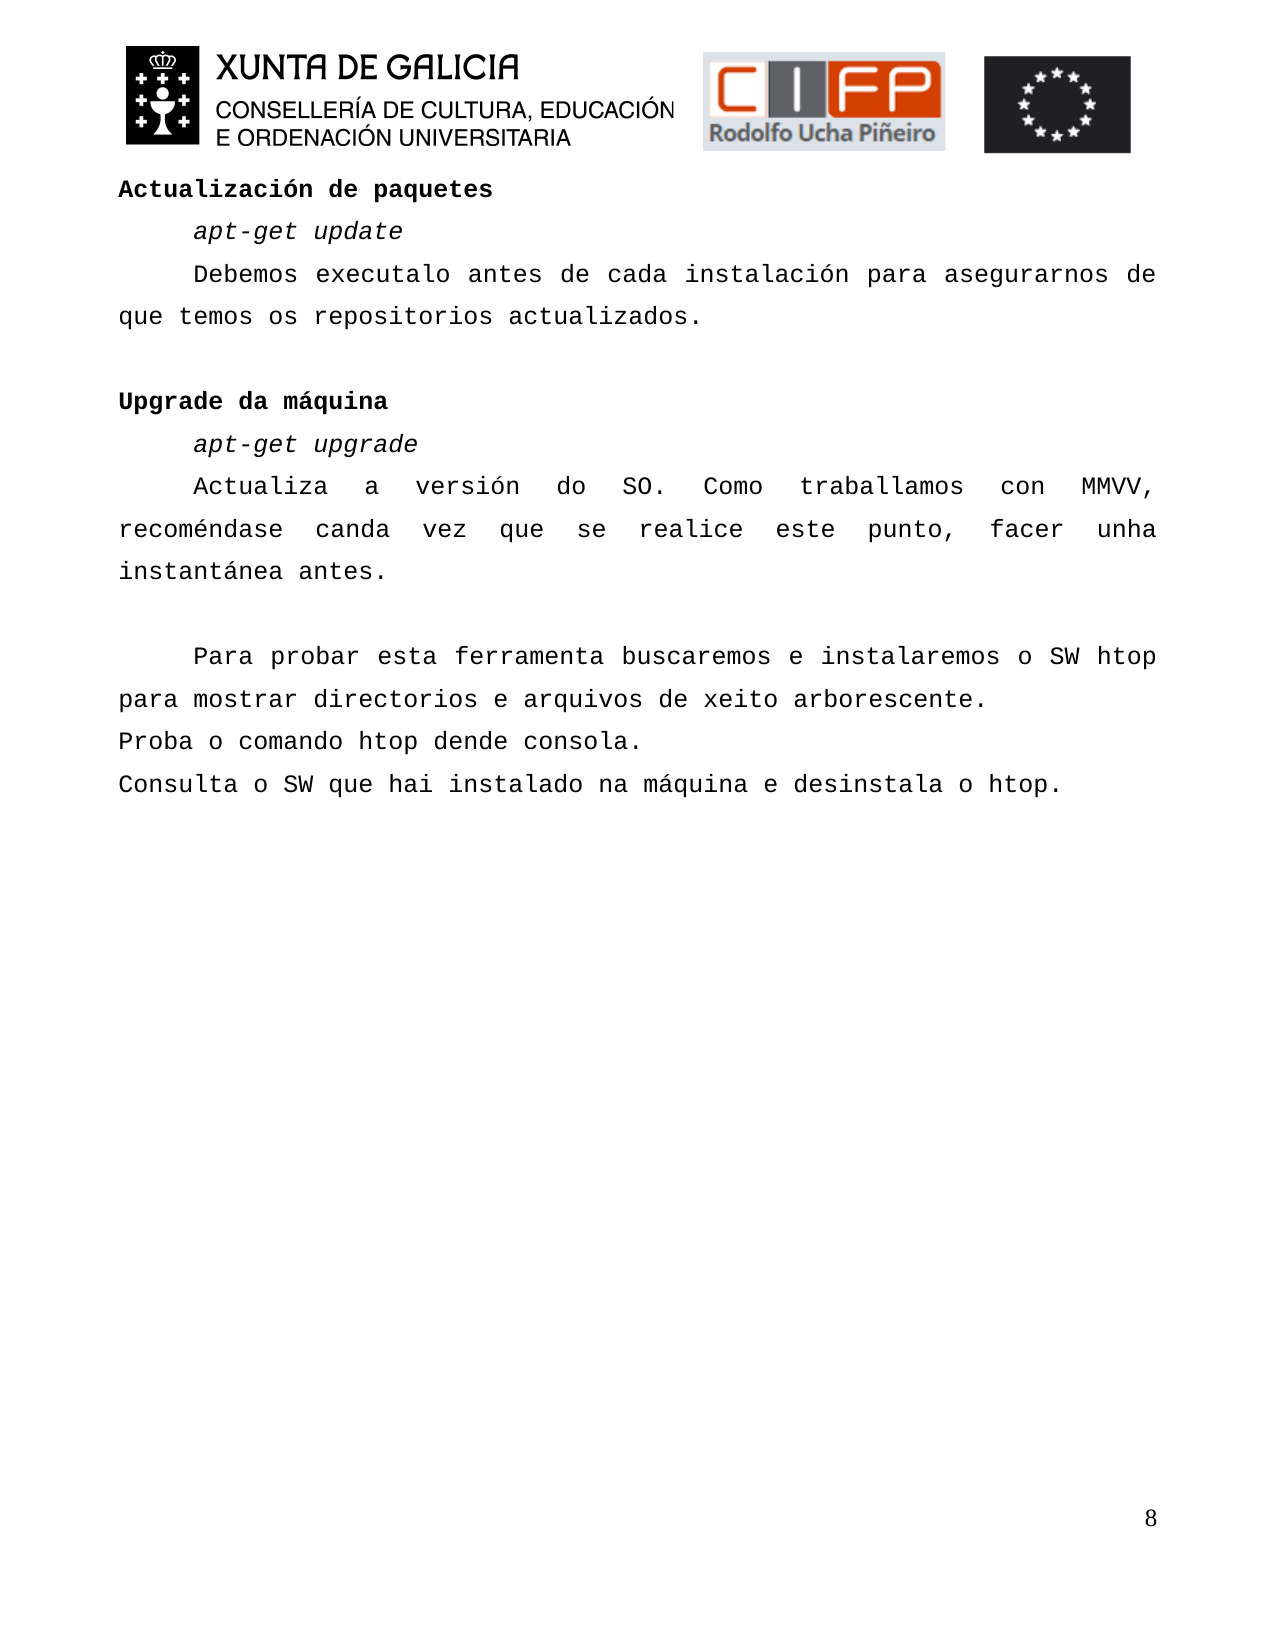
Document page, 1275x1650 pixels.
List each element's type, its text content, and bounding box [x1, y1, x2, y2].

text apt-get update [118, 219, 1157, 247]
text Proba o comando htop dende consola. [118, 729, 1157, 757]
picture [126, 46, 674, 146]
text apt-get upgrade [118, 431, 1157, 460]
text Consulta o SW que hai instalado na máquina e desinstala o htop. [118, 771, 1157, 800]
picture [983, 55, 1134, 155]
text Actualiza a versión do SO. Como traballamos con MMVV, recoméndase canda vez que se realice este punto, facer unha instantánea antes. [118, 474, 1157, 587]
text Actualización de paquetes [118, 176, 1157, 205]
text Upgrade da máquina [118, 389, 1157, 417]
text Debemos executalo antes de cada instalación para asegurarnos de que temos os repositorios actualizados. [118, 261, 1157, 332]
text Para probar esta ferramenta buscaremos e instalaremos o SW htop para mostrar directorios e arquivos de xeito arborescente. [118, 644, 1157, 715]
picture [703, 52, 946, 151]
